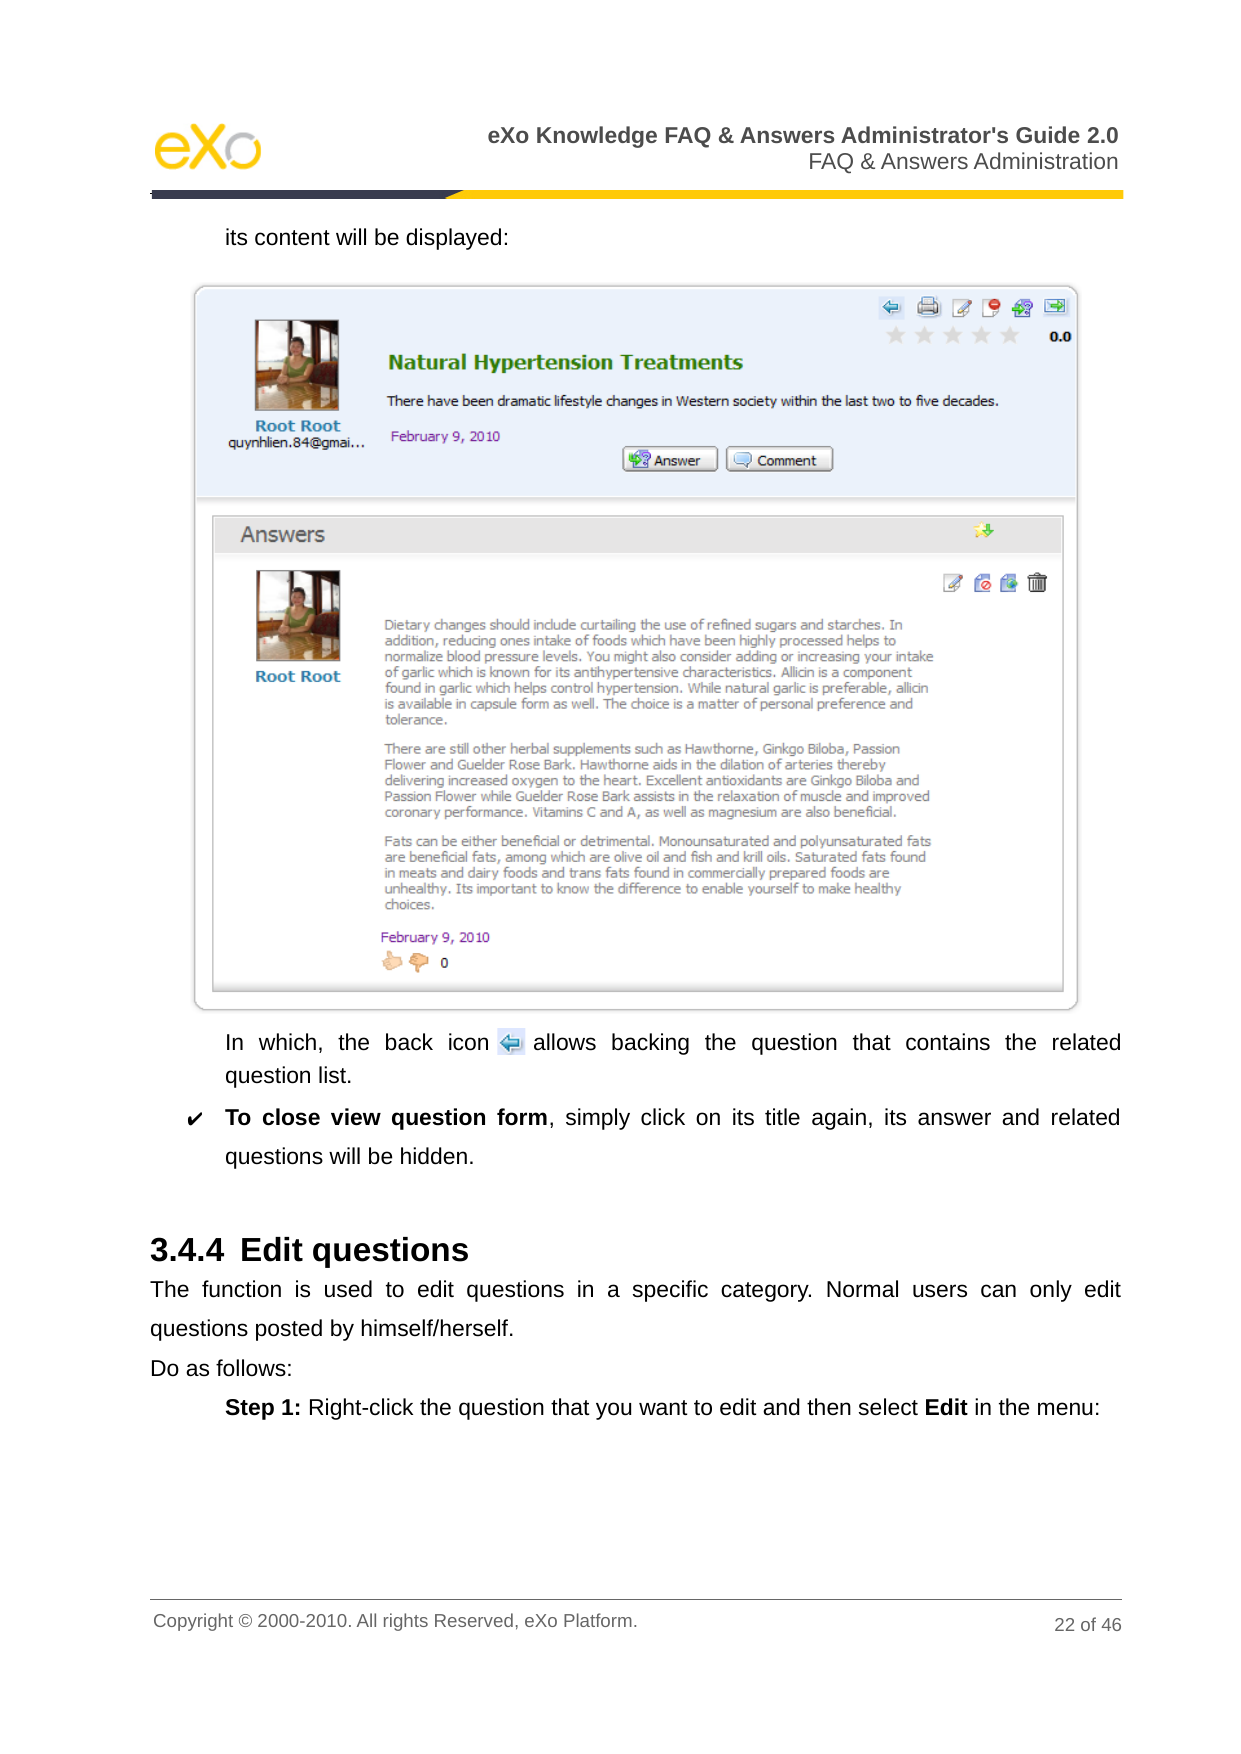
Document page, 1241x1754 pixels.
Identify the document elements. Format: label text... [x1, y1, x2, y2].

picture [497, 1028, 526, 1055]
list Step 1: Right-click the question that you want to edit and then select Edit in the menu: [187, 1394, 1122, 1420]
list In which, the back iconallows backing the question that contains the related question list. [187, 278, 1122, 1089]
text The function is used to edit questions in a specific category. Normal users can only edit questions posted by himself/herself. [150, 1276, 1122, 1341]
subtitle Edit questions [150, 1229, 1122, 1268]
list its content will be displayed: [187, 223, 1122, 250]
picture [155, 123, 262, 170]
picture [151, 190, 1124, 199]
list To close view question form, simply click on its title again, its answer and related questions will be hidden. [187, 1104, 1122, 1169]
picture [190, 282, 1082, 1014]
text Do as follows: [150, 1354, 1122, 1381]
